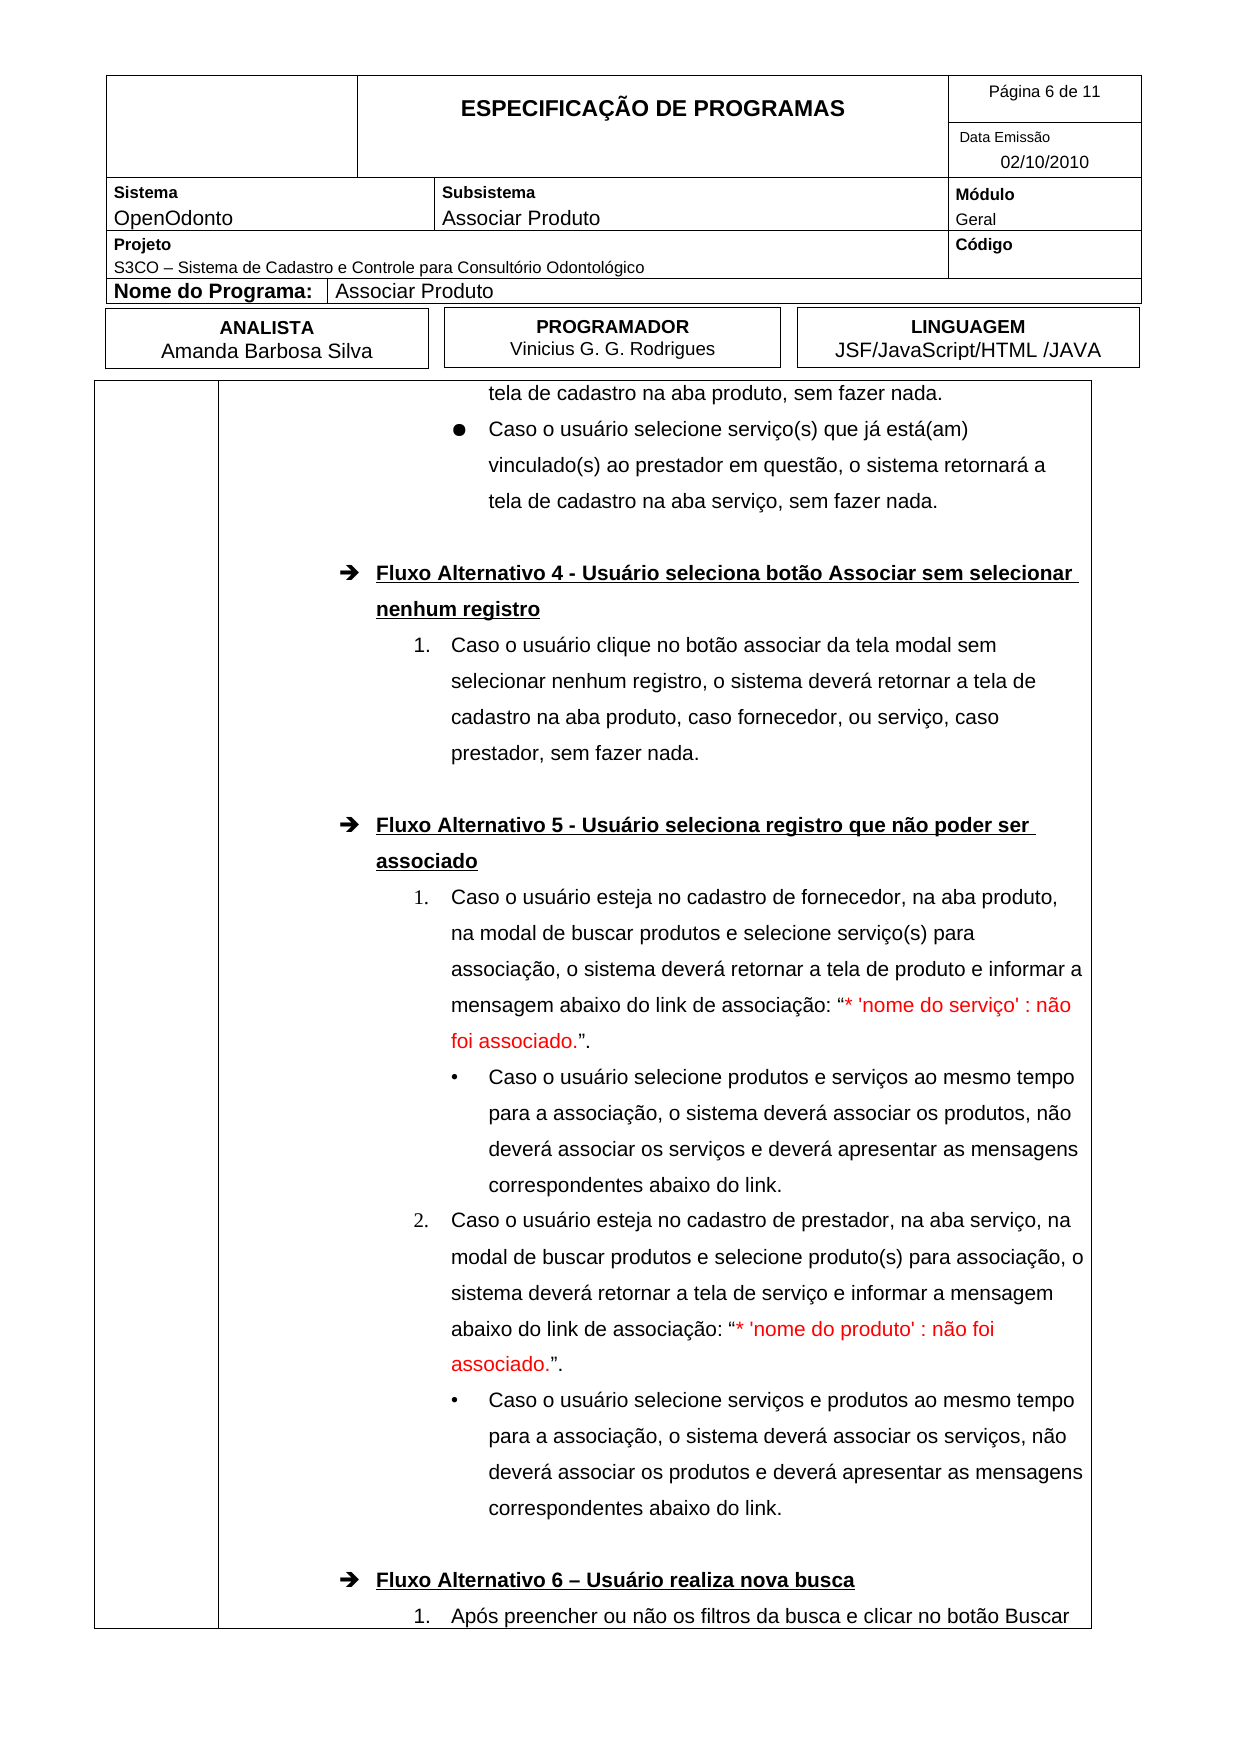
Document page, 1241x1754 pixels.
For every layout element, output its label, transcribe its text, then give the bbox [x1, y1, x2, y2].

table_header tela de cadastro na aba produto, sem fazer nada. Caso o usuário selecione serviço(s) que já está(am) vinculado(s) ao prestador em questão, o sistema retornará a tela de cadastro na aba serviço, sem fazer nada. Fluxo Alternativo 4 - Usuário seleciona botão Associar sem selecionar nenhum registro Caso o usuário clique no botão associar da tela modal sem selecionar nenhum registro, o sistema deverá retornar a tela de cadastro na aba produto, caso fornecedor, ou serviço, caso prestador, sem fazer nada. Fluxo Alternativo 5 - Usuário seleciona registro que não poder ser associado Caso o usuário esteja no cadastro de fornecedor, na aba produto, na modal de buscar produtos e selecione serviço(s) para associação, o sistema deverá retornar a tela de produto e informar a mensagem abaixo do link de associação: “* 'nome do serviço' : não foi associado.”. Caso o usuário selecione produtos e serviços ao mesmo tempo para a associação, o sistema deverá associar os produtos, não deverá associar os serviços e deverá apresentar as mensagens correspondentes abaixo do link. Caso o usuário esteja no cadastro de prestador, na aba serviço, na modal de buscar produtos e selecione produto(s) para associação, o sistema deverá retornar a tela de serviço e informar a mensagem abaixo do link de associação: “* 'nome do produto' : não foi associado.”. Caso o usuário selecione serviços e produtos ao mesmo tempo para a associação, o sistema deverá associar os serviços, não deverá associar os produtos e deverá apresentar as mensagens correspondentes abaixo do link. Fluxo Alternativo 6 – Usuário realiza nova busca Após preencher ou não os filtros da busca e clicar no botão Buscar [219, 381, 1091, 1628]
table_header [95, 381, 218, 1628]
